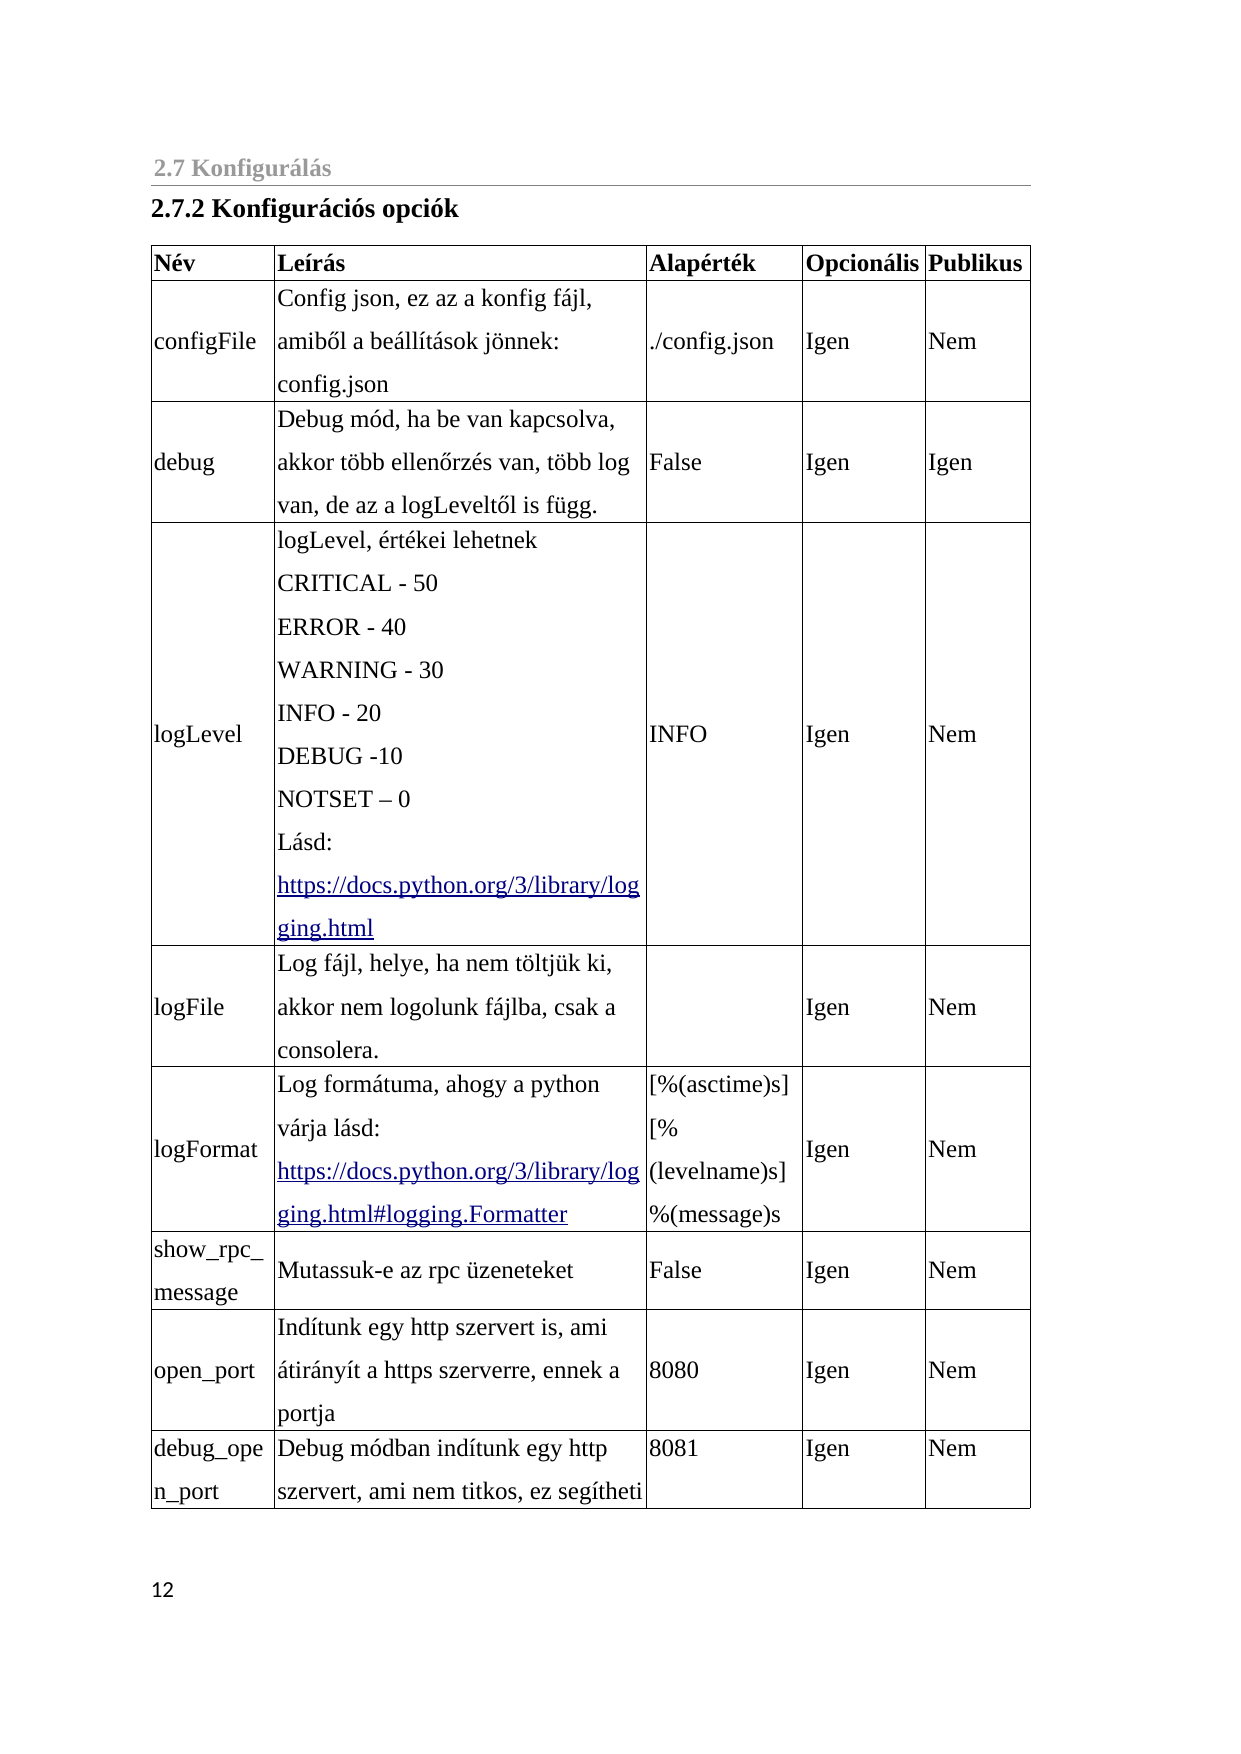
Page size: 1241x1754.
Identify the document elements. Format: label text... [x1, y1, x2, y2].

table_cell Nem [926, 523, 1030, 945]
table_cell logFile [152, 946, 274, 1066]
table_cell INFO [647, 523, 802, 945]
table_cell Igen [803, 402, 925, 522]
table_cell [%(asctime)s][%(levelname)s] %(message)s [647, 1067, 802, 1231]
table_cell Igen [803, 1310, 925, 1430]
table_cell Nem [926, 1310, 1030, 1430]
table_cell False [647, 402, 802, 522]
table_header Leírás [275, 246, 646, 280]
table_cell debug_open_port [152, 1431, 274, 1508]
table_cell 8080 [647, 1310, 802, 1430]
table_cell Log fájl, helye, ha nem töltjük ki, akkor nem logolunk fájlba, csak a consolera. [275, 946, 646, 1066]
table_cell Igen [803, 281, 925, 401]
table_cell Nem [926, 1067, 1030, 1231]
table_cell Nem [926, 946, 1030, 1066]
table_cell debug [152, 402, 274, 522]
table_cell Indítunk egy http szervert is, ami átirányít a https szerverre, ennek a portja [275, 1310, 646, 1430]
table_cell Igen [803, 523, 925, 945]
table_cell open_port [152, 1310, 274, 1430]
table_cell False [647, 1232, 802, 1309]
table_cell Mutassuk-e az rpc üzeneteket [275, 1232, 646, 1309]
table_header Opcionális [803, 246, 925, 280]
subtitle Konfigurációs opciók [151, 192, 1031, 224]
table_cell Nem [926, 1232, 1030, 1309]
table_cell logFormat [152, 1067, 274, 1231]
table_cell Igen [803, 946, 925, 1066]
table_cell Nem [926, 281, 1030, 401]
table_cell Igen [926, 402, 1030, 522]
table_cell Nem [926, 1431, 1030, 1508]
table_cell show_rpc_message [152, 1232, 274, 1309]
table_cell Debug mód, ha be van kapcsolva, akkor több ellenőrzés van, több log van, de az a logLeveltől is függ. [275, 402, 646, 522]
table_cell Igen [803, 1431, 925, 1508]
table_cell [647, 946, 802, 1066]
table_cell logLevel, értékei lehetnek CRITICAL - 50 ERROR - 40 WARNING - 30 INFO - 20 DEBUG -10 NOTSET – 0 Lásd: https://docs.python.org/3/library/logging.html [275, 523, 646, 945]
table_cell configFile [152, 281, 274, 401]
table_header Név [152, 246, 274, 280]
table_cell logLevel [152, 523, 274, 945]
table_header Alapérték [647, 246, 802, 280]
table_cell ./config.json [647, 281, 802, 401]
table_cell Log formátuma, ahogy a python várja lásd: https://docs.python.org/3/library/logging.html#logging.Formatter [275, 1067, 646, 1231]
table_cell Config json, ez az a konfig fájl, amiből a beállítások jönnek: config.json [275, 281, 646, 401]
table_header Publikus [926, 246, 1030, 280]
table_cell 8081 [647, 1431, 802, 1508]
table_cell Igen [803, 1067, 925, 1231]
table_cell Igen [803, 1232, 925, 1309]
table_cell Debug módban indítunk egy http szervert, ami nem titkos, ez segítheti [275, 1431, 646, 1508]
